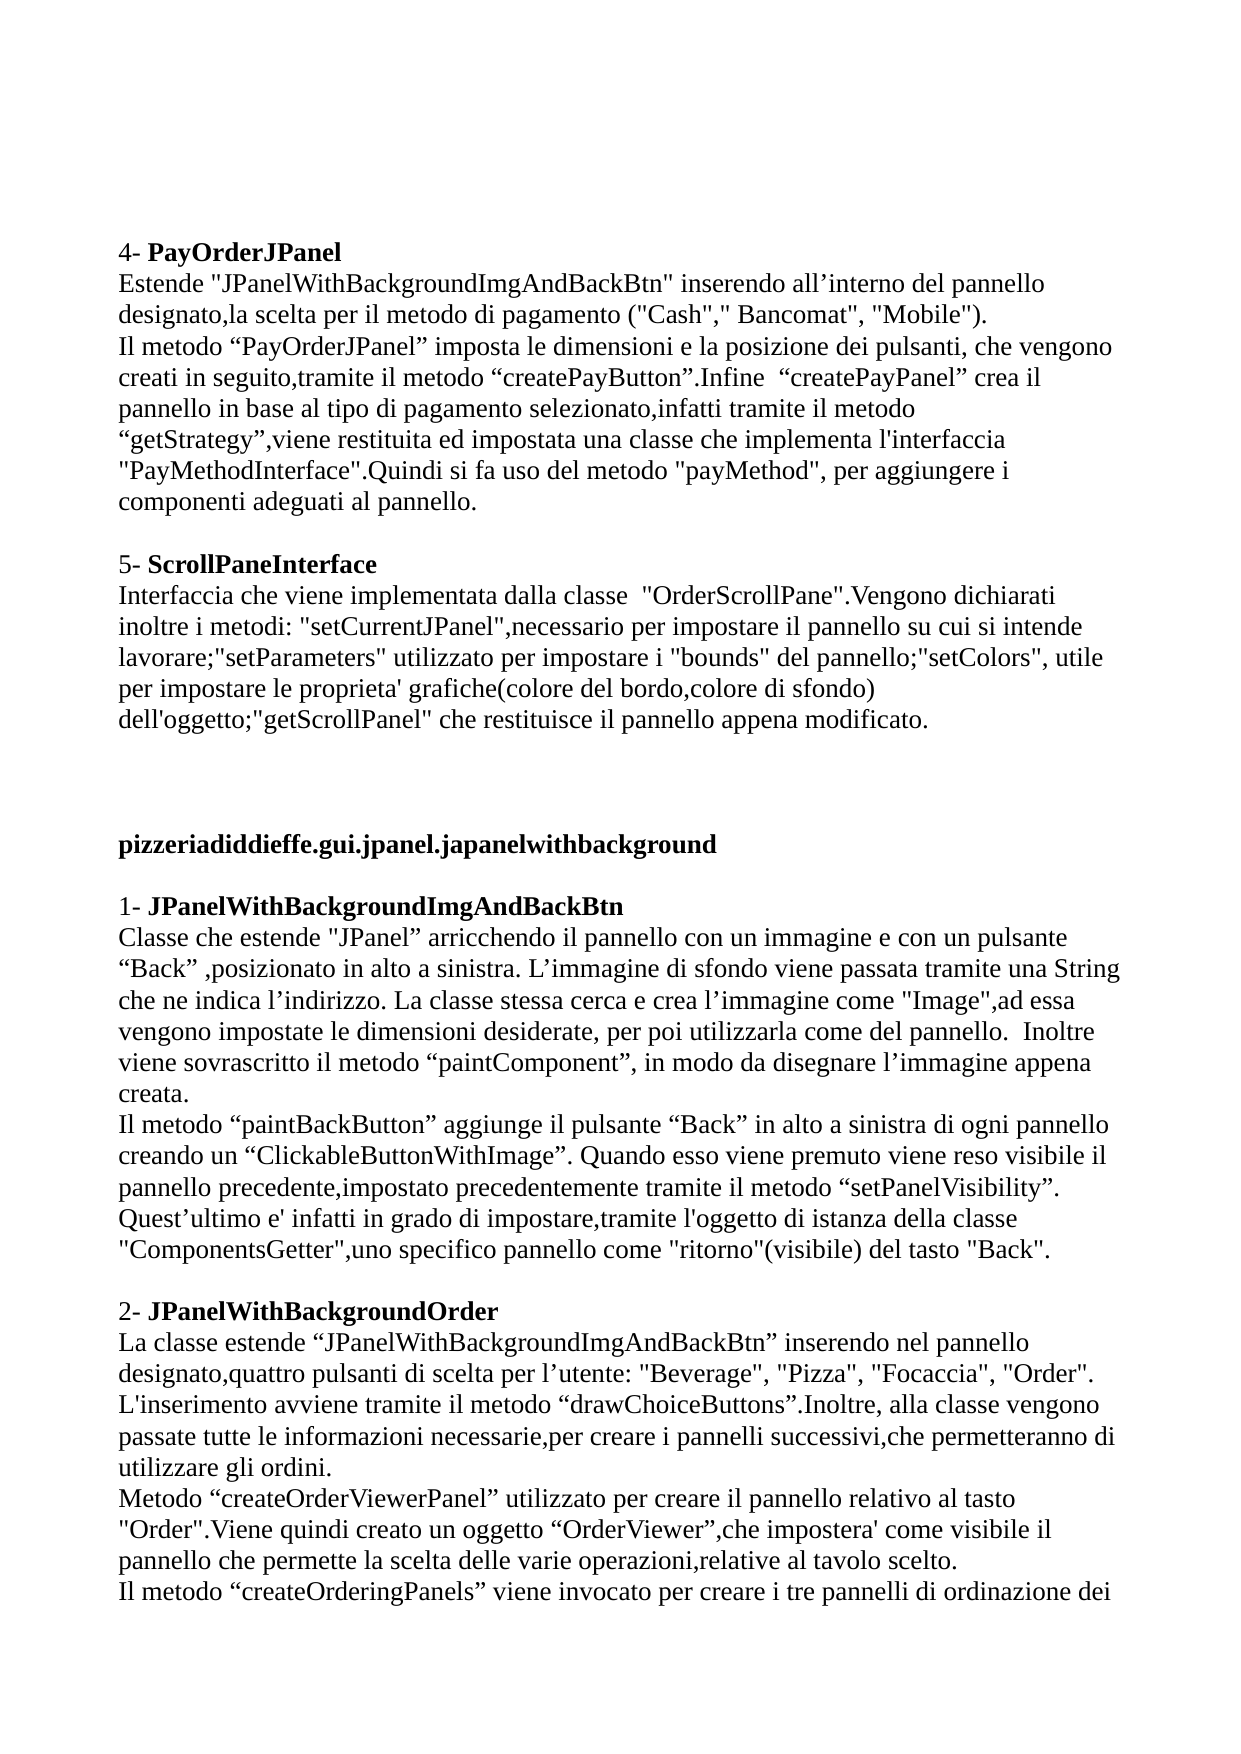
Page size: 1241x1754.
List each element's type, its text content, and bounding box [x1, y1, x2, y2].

text 5- ScrollPaneInterface [118, 548, 1122, 579]
text Il metodo “PayOrderJPanel” imposta le dimensioni e la posizione dei pulsanti, che vengono creati in seguito,tramite il metodo “createPayButton”.Infine “createPayPanel” crea il pannello in base al tipo di pagamento selezionato,infatti tramite il metodo “getStrategy”,viene restituita ed impostata una classe che implementa l'interfaccia "PayMethodInterface".Quindi si fa uso del metodo "payMethod", per aggiungere i componenti adeguati al pannello. [118, 330, 1122, 517]
text 1- JPanelWithBackgroundImgAndBackBtn [118, 890, 1122, 921]
text Metodo “createOrderViewerPanel” utilizzato per creare il pannello relativo al tasto "Order".Viene quindi creato un oggetto “OrderViewer”,che impostera' come visibile il pannello che permette la scelta delle varie operazioni,relative al tavolo scelto. [118, 1482, 1122, 1576]
text La classe estende “JPanelWithBackgroundImgAndBackBtn” inserendo nel pannello designato,quattro pulsanti di scelta per l’utente: "Beverage", "Pizza", "Focaccia", "Order". L'inserimento avviene tramite il metodo “drawChoiceButtons”.Inoltre, alla classe vengono passate tutte le informazioni necessarie,per creare i pannelli successivi,che permetteranno di utilizzare gli ordini. [118, 1326, 1122, 1482]
text Quest’ultimo e' infatti in grado di impostare,tramite l'oggetto di istanza della classe "ComponentsGetter",uno specifico pannello come "ritorno"(visibile) del tasto "Back". [118, 1202, 1122, 1264]
text Estende "JPanelWithBackgroundImgAndBackBtn" inserendo all’interno del pannello designato,la scelta per il metodo di pagamento ("Cash"," Bancomat", "Mobile"). [118, 267, 1122, 330]
text pizzeriadiddieffe.gui.jpanel.japanelwithbackground [118, 828, 1122, 859]
text Il metodo “paintBackButton” aggiunge il pulsante “Back” in alto a sinistra di ogni pannello creando un “ClickableButtonWithImage”. Quando esso viene premuto viene reso visibile il pannello precedente,impostato precedentemente tramite il metodo “setPanelVisibility”. [118, 1108, 1122, 1202]
text 2- JPanelWithBackgroundOrder [118, 1295, 1122, 1326]
text Interfaccia che viene implementata dalla classe "OrderScrollPane".Vengono dichiarati inoltre i metodi: "setCurrentJPanel",necessario per impostare il pannello su cui si intende lavorare;"setParameters" utilizzato per impostare i "bounds" del pannello;"setColors", utile per impostare le proprieta' grafiche(colore del bordo,colore di sfondo) dell'oggetto;"getScrollPanel" che restituisce il pannello appena modificato. [118, 579, 1122, 734]
text Classe che estende "JPanel” arricchendo il pannello con un immagine e con un pulsante “Back” ,posizionato in alto a sinistra. L’immagine di sfondo viene passata tramite una String che ne indica l’indirizzo. La classe stessa cerca e crea l’immagine come "Image",ad essa vengono impostate le dimensioni desiderate, per poi utilizzarla come del pannello. Inoltre viene sovrascritto il metodo “paintComponent”, in modo da disegnare l’immagine appena creata. [118, 921, 1122, 1108]
text 4- PayOrderJPanel [118, 236, 1122, 267]
text Il metodo “createOrderingPanels” viene invocato per creare i tre pannelli di ordinazione dei [118, 1576, 1122, 1607]
